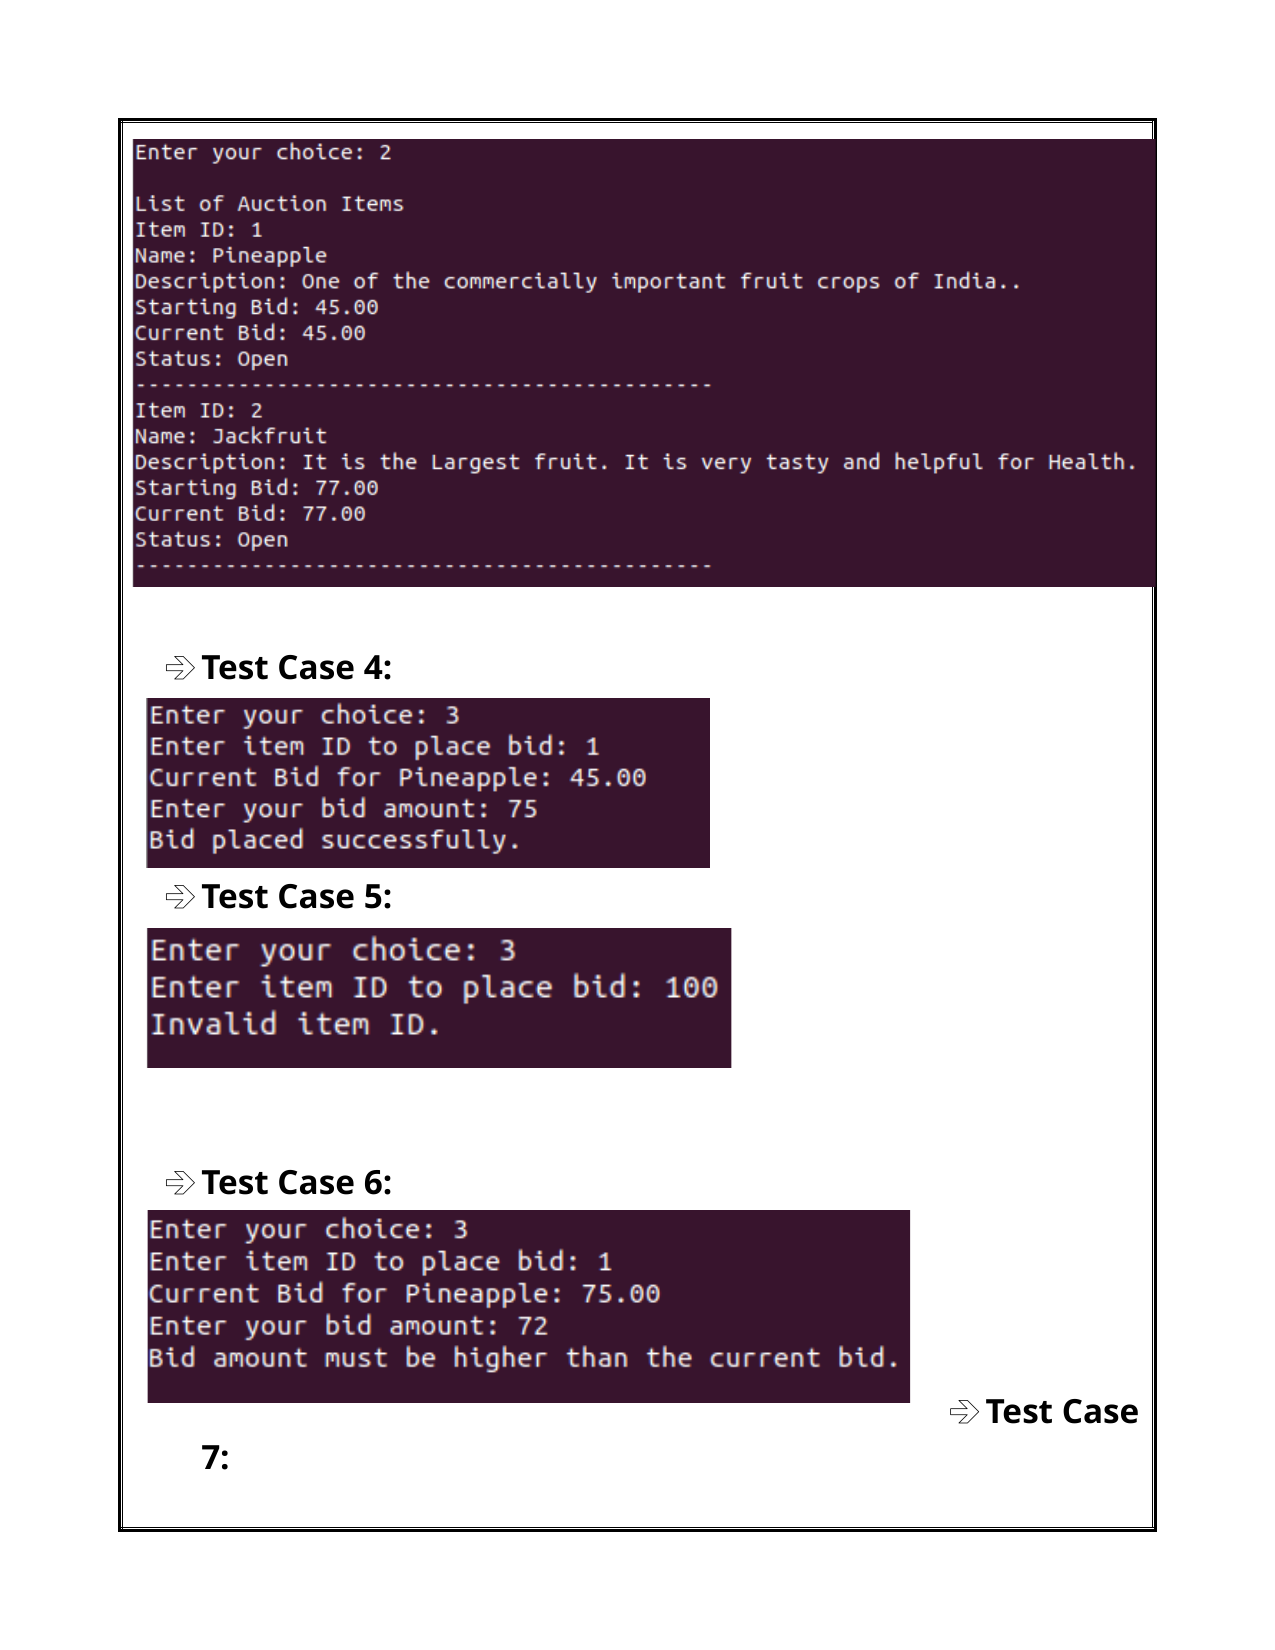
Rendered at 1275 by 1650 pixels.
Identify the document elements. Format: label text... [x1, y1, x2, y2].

list Test Case 4: [163, 643, 1149, 689]
picture [146, 698, 710, 868]
list Test Case 6: [163, 1159, 1149, 1204]
picture [146, 928, 732, 1068]
list Test Case 7: [163, 1388, 1149, 1479]
picture [147, 1210, 911, 1403]
list Test Case 5: [163, 873, 1149, 918]
picture [132, 139, 1156, 587]
